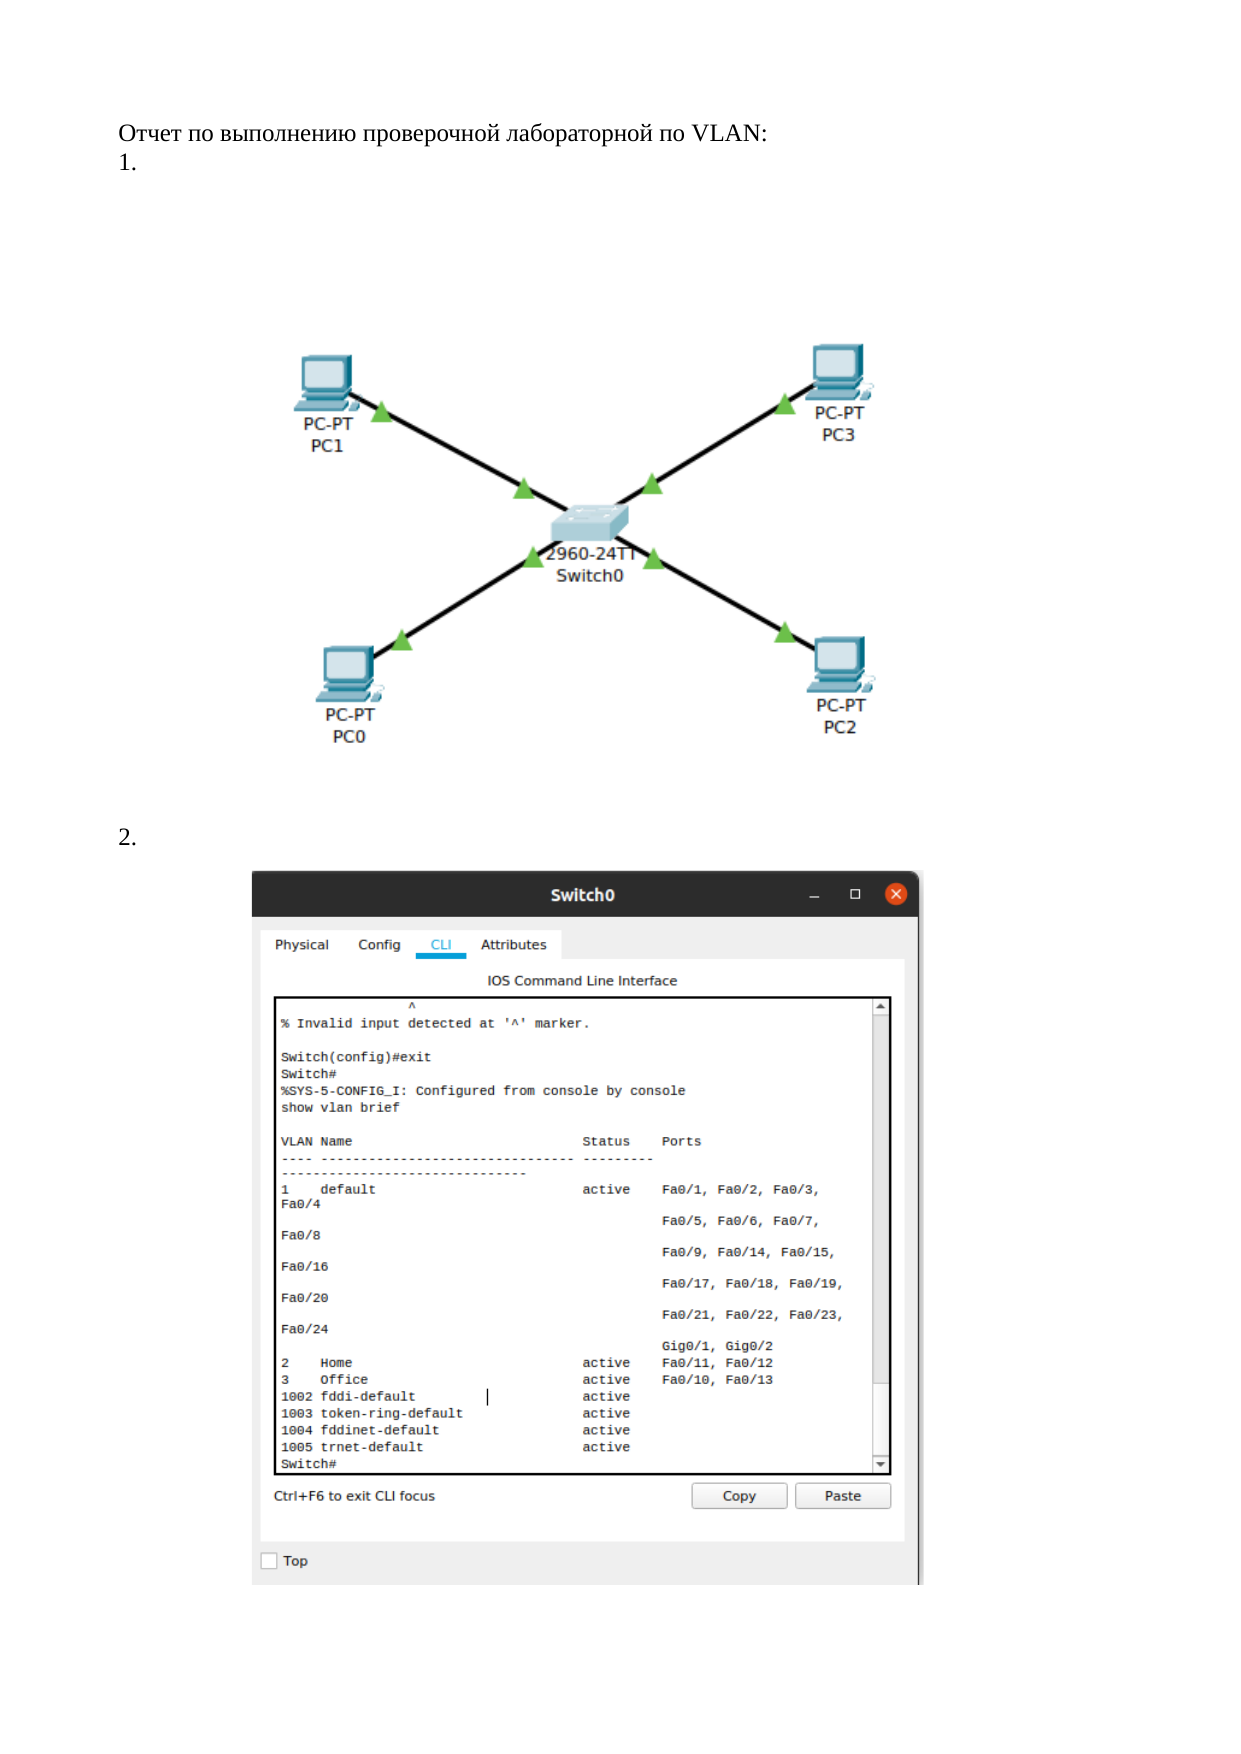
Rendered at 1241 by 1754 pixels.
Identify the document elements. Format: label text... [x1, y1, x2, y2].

text Отчет по выполнению проверочной лабораторной по VLAN: [118, 118, 1122, 147]
text 1. [118, 147, 1122, 176]
text 2. [118, 822, 1122, 850]
picture [251, 870, 924, 1585]
picture [227, 252, 940, 793]
